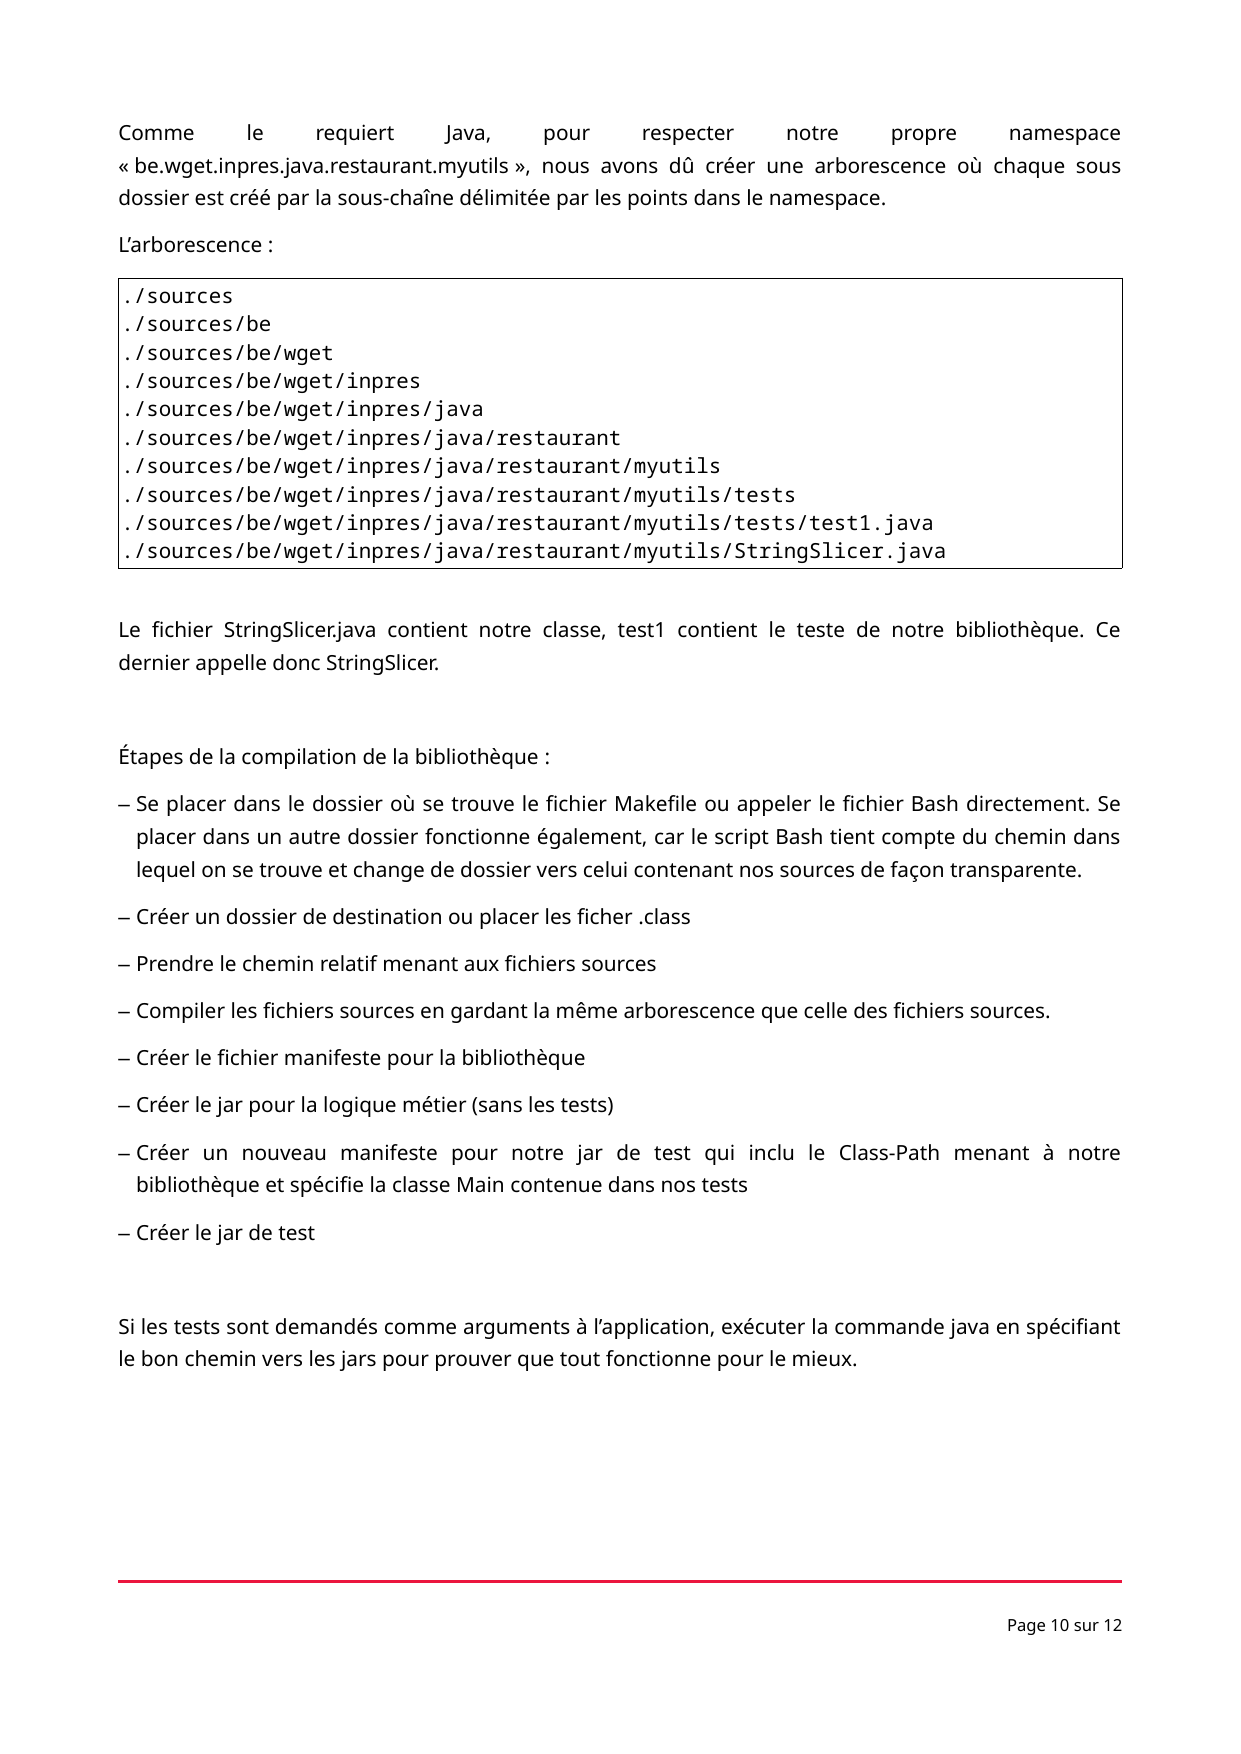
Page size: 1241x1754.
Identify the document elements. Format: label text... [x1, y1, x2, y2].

text Comme le requiert Java, pour respecter notre propre namespace « be.wget.inpres.java.restaurant.myutils », nous avons dû créer une arborescence où chaque sous dossier est créé par la sous-chaîne délimitée par les points dans le namespace. [118, 118, 1122, 212]
text Étapes de la compilation de la bibliothèque : [118, 742, 1122, 771]
list Compiler les fichiers sources en gardant la même arborescence que celle des fichiers sources. [118, 996, 1122, 1025]
text ./sources ./sources/be ./sources/be/wget ./sources/be/wget/inpres ./sources/be/wget/inpres/java ./sources/be/wget/inpres/java/restaurant ./sources/be/wget/inpres/java/restaurant/myutils ./sources/be/wget/inpres/java/restaurant/myutils/tests ./sources/be/wget/inpres/java/restaurant/myutils/tests/test1.java ./sources/be/wget/inpres/java/restaurant/myutils/StringSlicer.java [119, 279, 1122, 568]
list Créer le jar pour la logique métier (sans les tests) [118, 1091, 1122, 1119]
text Si les tests sont demandés comme arguments à l’application, exécuter la commande java en spécifiant le bon chemin vers les jars pour prouver que tout fonctionne pour le mieux. [118, 1312, 1122, 1373]
list Créer un nouveau manifeste pour notre jar de test qui inclu le Class-Path menant à notre bibliothèque et spécifie la classe Main contenue dans nos tests [118, 1138, 1122, 1199]
list Créer le fichier manifeste pour la bibliothèque [118, 1043, 1122, 1072]
list Créer le jar de test [118, 1218, 1122, 1246]
list Se placer dans le dossier où se trouve le fichier Makefile ou appeler le fichier Bash directement. Se placer dans un autre dossier fonctionne également, car le script Bash tient compte du chemin dans lequel on se trouve et change de dossier vers celui contenant nos sources de façon transparente. [118, 789, 1122, 883]
text L’arborescence : [118, 231, 1122, 259]
list Prendre le chemin relatif menant aux fichiers sources [118, 949, 1122, 977]
list Créer un dossier de destination ou placer les ficher .class [118, 902, 1122, 930]
text Le fichier StringSlicer.java contient notre classe, test1 contient le teste de notre bibliothèque. Ce dernier appelle donc StringSlicer. [118, 615, 1122, 676]
